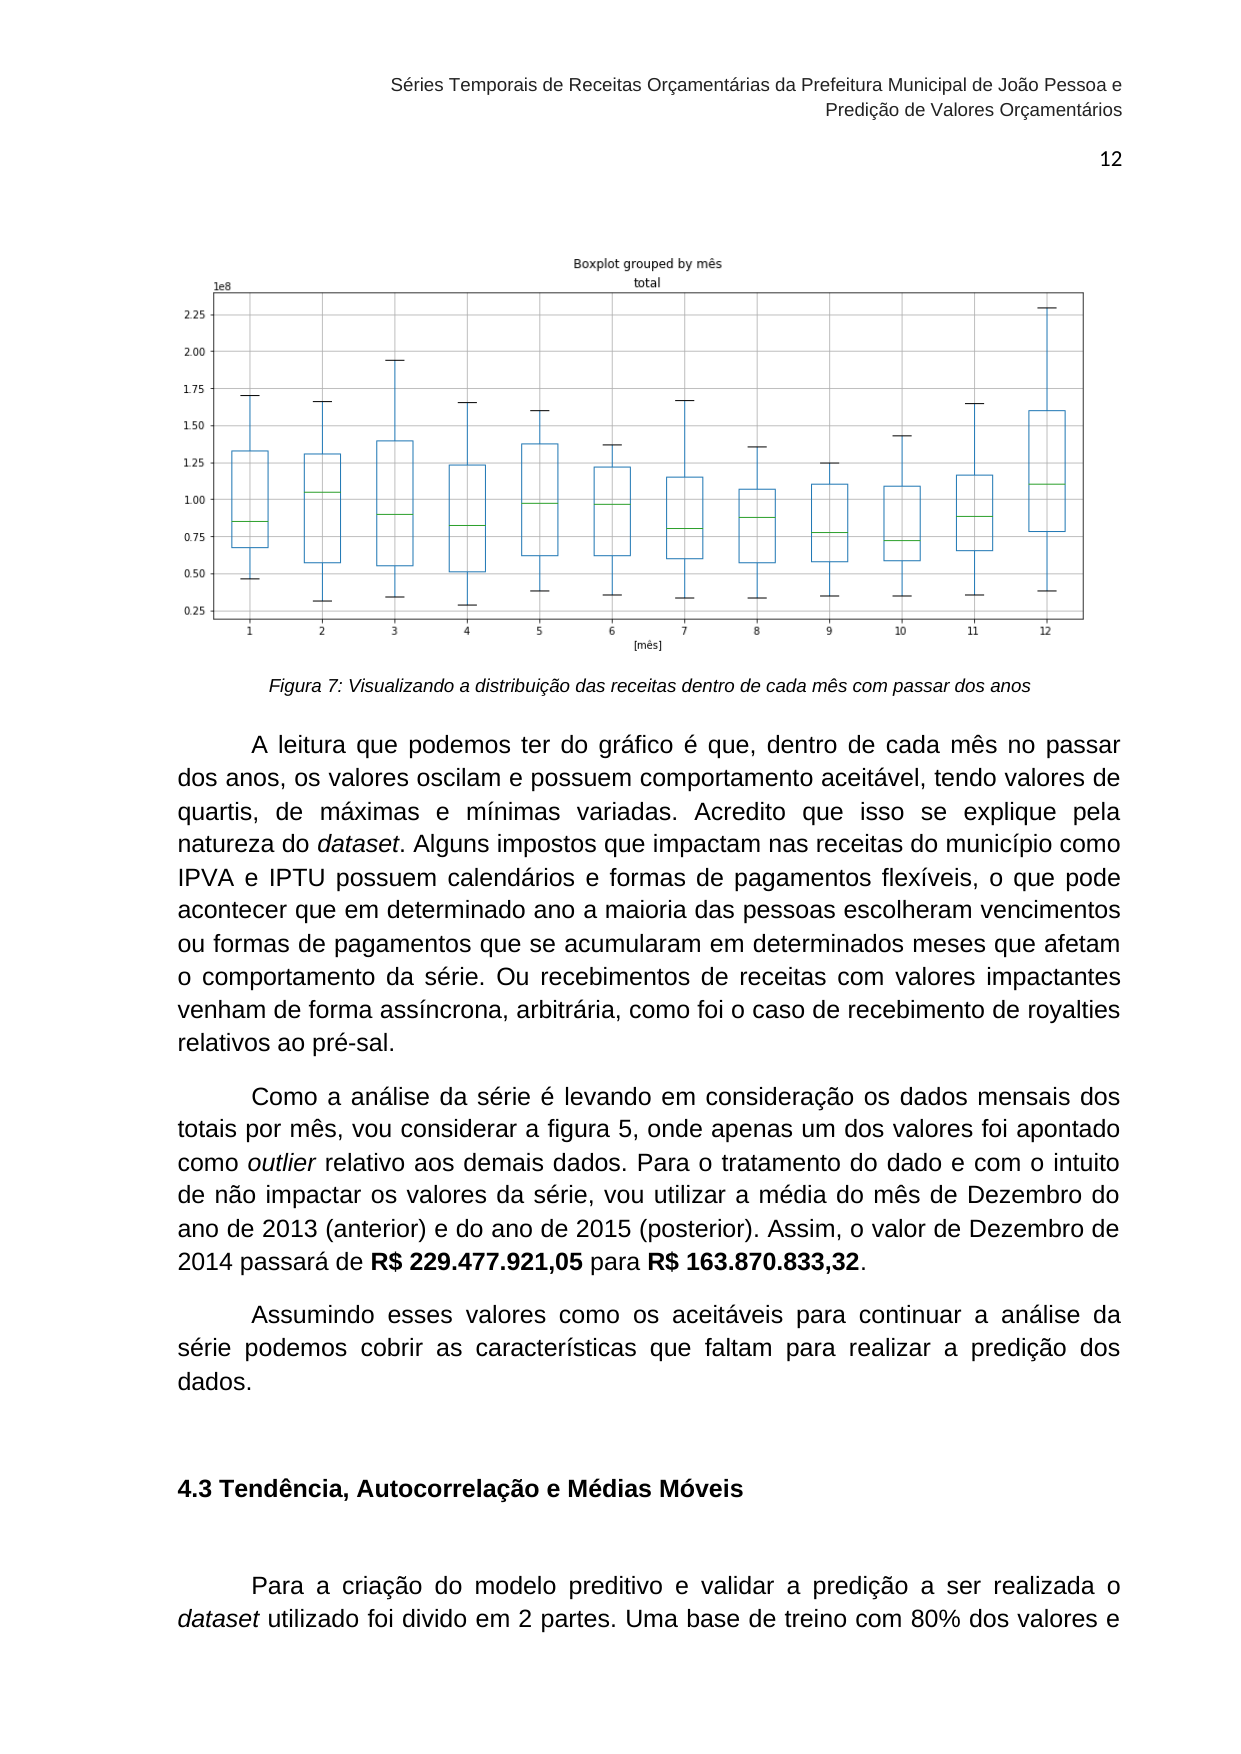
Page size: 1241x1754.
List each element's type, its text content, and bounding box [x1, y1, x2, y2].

text Figura 7: Visualizando a distribuição das receitas dentro de cada mês com passar dos anos [177, 666, 1122, 697]
picture [177, 248, 1123, 666]
subtitle 4.3 Tendência, Autocorrelação e Médias Móveis [177, 1474, 1122, 1503]
text [177, 225, 1122, 248]
text Como a análise da série é levando em consideração os dados mensais dos totais por mês, vou considerar a figura 5, onde apenas um dos valores foi apontado como outlier relativo aos demais dados. Para o tratamento do dado e com o intuito de não impactar os valores da série, vou utilizar a média do mês de Dezembro do ano de 2013 (anterior) e do ano de 2015 (posterior). Assim, o valor de Dezembro de 2014 passará de R$ 229.477.921,05 para R$ 163.870.833,32. [177, 1081, 1122, 1275]
text Assumindo esses valores como os aceitáveis para continuar a análise da série podemos cobrir as características que faltam para realizar a predição dos dados. [177, 1300, 1122, 1395]
text A leitura que podemos ter do gráfico é que, dentro de cada mês no passar dos anos, os valores oscilam e possuem comportamento aceitável, tendo valores de quartis, de máximas e mínimas variadas. Acredito que isso se explique pela natureza do dataset. Alguns impostos que impactam nas receitas do município como IPVA e IPTU possuem calendários e formas de pagamentos flexíveis, o que pode acontecer que em determinado ano a maioria das pessoas escolheram vencimentos ou formas de pagamentos que se acumularam em determinados meses que afetam o comportamento da série. Ou recebimentos de receitas com valores impactantes venham de forma assíncrona, arbitrária, como foi o caso de recebimento de royalties relativos ao pré-sal. [177, 697, 1122, 1056]
text Para a criação do modelo preditivo e validar a predição a ser realizada o dataset utilizado foi divido em 2 partes. Uma base de treino com 80% dos valores e [177, 1571, 1122, 1633]
